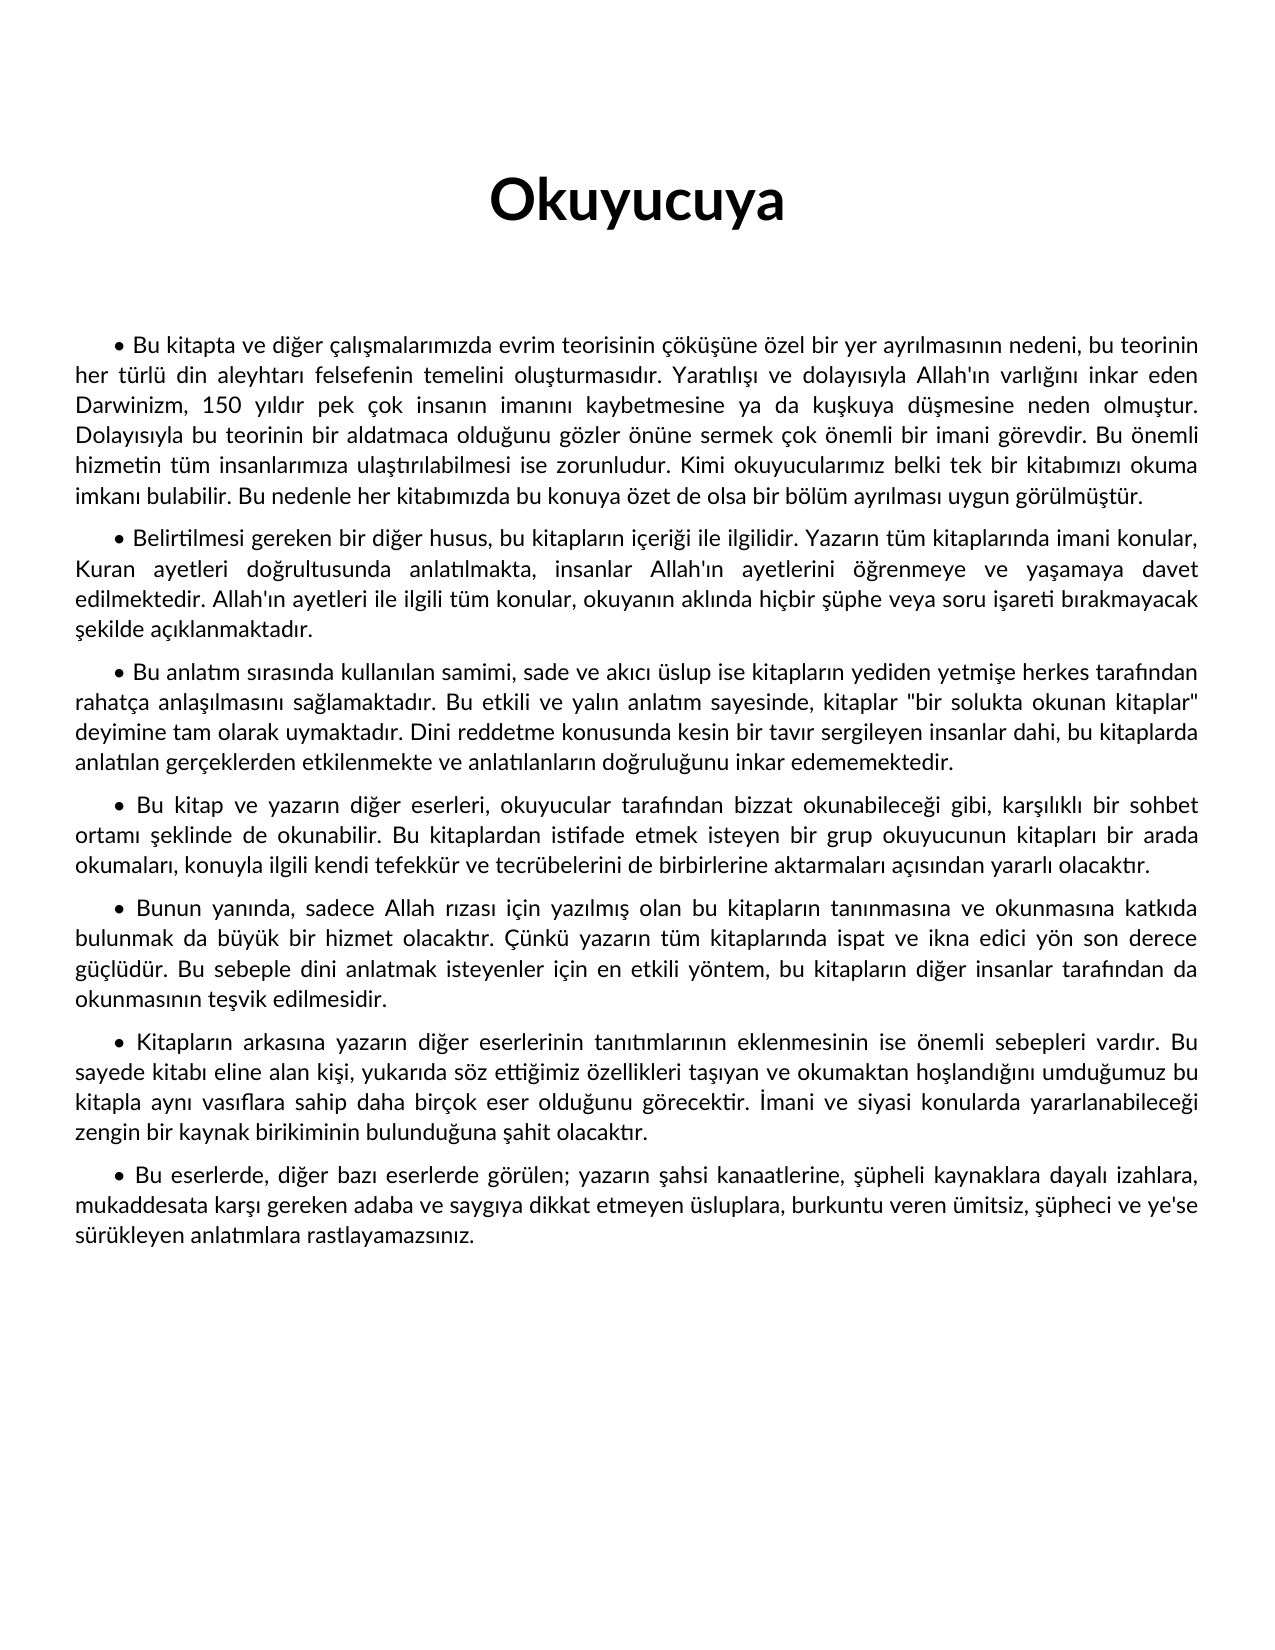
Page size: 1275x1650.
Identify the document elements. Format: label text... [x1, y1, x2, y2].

text • Bu kitap ve yazarın diğer eserleri, okuyucular tarafından bizzat okunabileceği gibi, karşılıklı bir sohbet ortamı şeklinde de okunabilir. Bu kitaplardan istifade etmek isteyen bir grup okuyucunun kitapları bir arada okumaları, konuyla ilgili kendi tefekkür ve tecrübelerini de birbirlerine aktarmaları açısından yararlı olacaktır. [75, 791, 1200, 879]
text • Bu eserlerde, diğer bazı eserlerde görülen; yazarın şahsi kanaatlerine, şüpheli kaynaklara dayalı izahlara, mukaddesata karşı gereken adaba ve saygıya dikkat etmeyen üsluplara, burkuntu veren ümitsiz, şüpheci ve ye'se sürükleyen anlatımlara rastlayamazsınız. [75, 1161, 1200, 1248]
text • Kitapların arkasına yazarın diğer eserlerinin tanıtımlarının eklenmesinin ise önemli sebepleri vardır. Bu sayede kitabı eline alan kişi, yukarıda söz ettiğimiz özellikleri taşıyan ve okumaktan hoşlandığını umduğumuz bu kitapla aynı vasıflara sahip daha birçok eser olduğunu görecektir. İmani ve siyasi konularda yararlanabileceği zengin bir kaynak birikiminin bulunduğuna şahit olacaktır. [75, 1027, 1200, 1145]
text • Bu kitapta ve diğer çalışmalarımızda evrim teorisinin çöküşüne özel bir yer ayrılmasının nedeni, bu teorinin her türlü din aleyhtarı felsefenin temelini oluşturmasıdır. Yaratılışı ve dolayısıyla Allah'ın varlığını inkar eden Darwinizm, 150 yıldır pek çok insanın imanını kaybetmesine ya da kuşkuya düşmesine neden olmuştur. Dolayısıyla bu teorinin bir aldatmaca olduğunu gözler önüne sermek çok önemli bir imani görevdir. Bu önemli hizmetin tüm insanlarımıza ulaştırılabilmesi ise zorunludur. Kimi okuyucularımız belki tek bir kitabımızı okuma imkanı bulabilir. Bu nedenle her kitabımızda bu konuya özet de olsa bir bölüm ayrılması uygun görülmüştür. [75, 330, 1200, 509]
text • Bu anlatım sırasında kullanılan samimi, sade ve akıcı üslup ise kitapların yediden yetmişe herkes tarafından rahatça anlaşılmasını sağlamaktadır. Bu etkili ve yalın anlatım sayesinde, kitaplar "bir solukta okunan kitaplar" deyimine tam olarak uymaktadır. Dini reddetme konusunda kesin bir tavır sergileyen insanlar dahi, bu kitaplarda anlatılan gerçeklerden etkilenmekte ve anlatılanların doğruluğunu inkar edememektedir. [75, 657, 1200, 776]
text • Belirtilmesi gereken bir diğer husus, bu kitapların içeriği ile ilgilidir. Yazarın tüm kitaplarında imani konular, Kuran ayetleri doğrultusunda anlatılmakta, insanlar Allah'ın ayetlerini öğrenmeye ve yaşamaya davet edilmektedir. Allah'ın ayetleri ile ilgili tüm konular, okuyanın aklında hiçbir şüphe veya soru işareti bırakmayacak şekilde açıklanmaktadır. [75, 524, 1200, 642]
text • Bunun yanında, sadece Allah rızası için yazılmış olan bu kitapların tanınmasına ve okunmasına katkıda bulunmak da büyük bir hizmet olacaktır. Çünkü yazarın tüm kitaplarında ispat ve ikna edici yön son derece güçlüdür. Bu sebeple dini anlatmak isteyenler için en etkili yöntem, bu kitapların diğer insanlar tarafından da okunmasının teşvik edilmesidir. [75, 894, 1200, 1012]
subtitle Okuyucuya [75, 162, 1200, 232]
